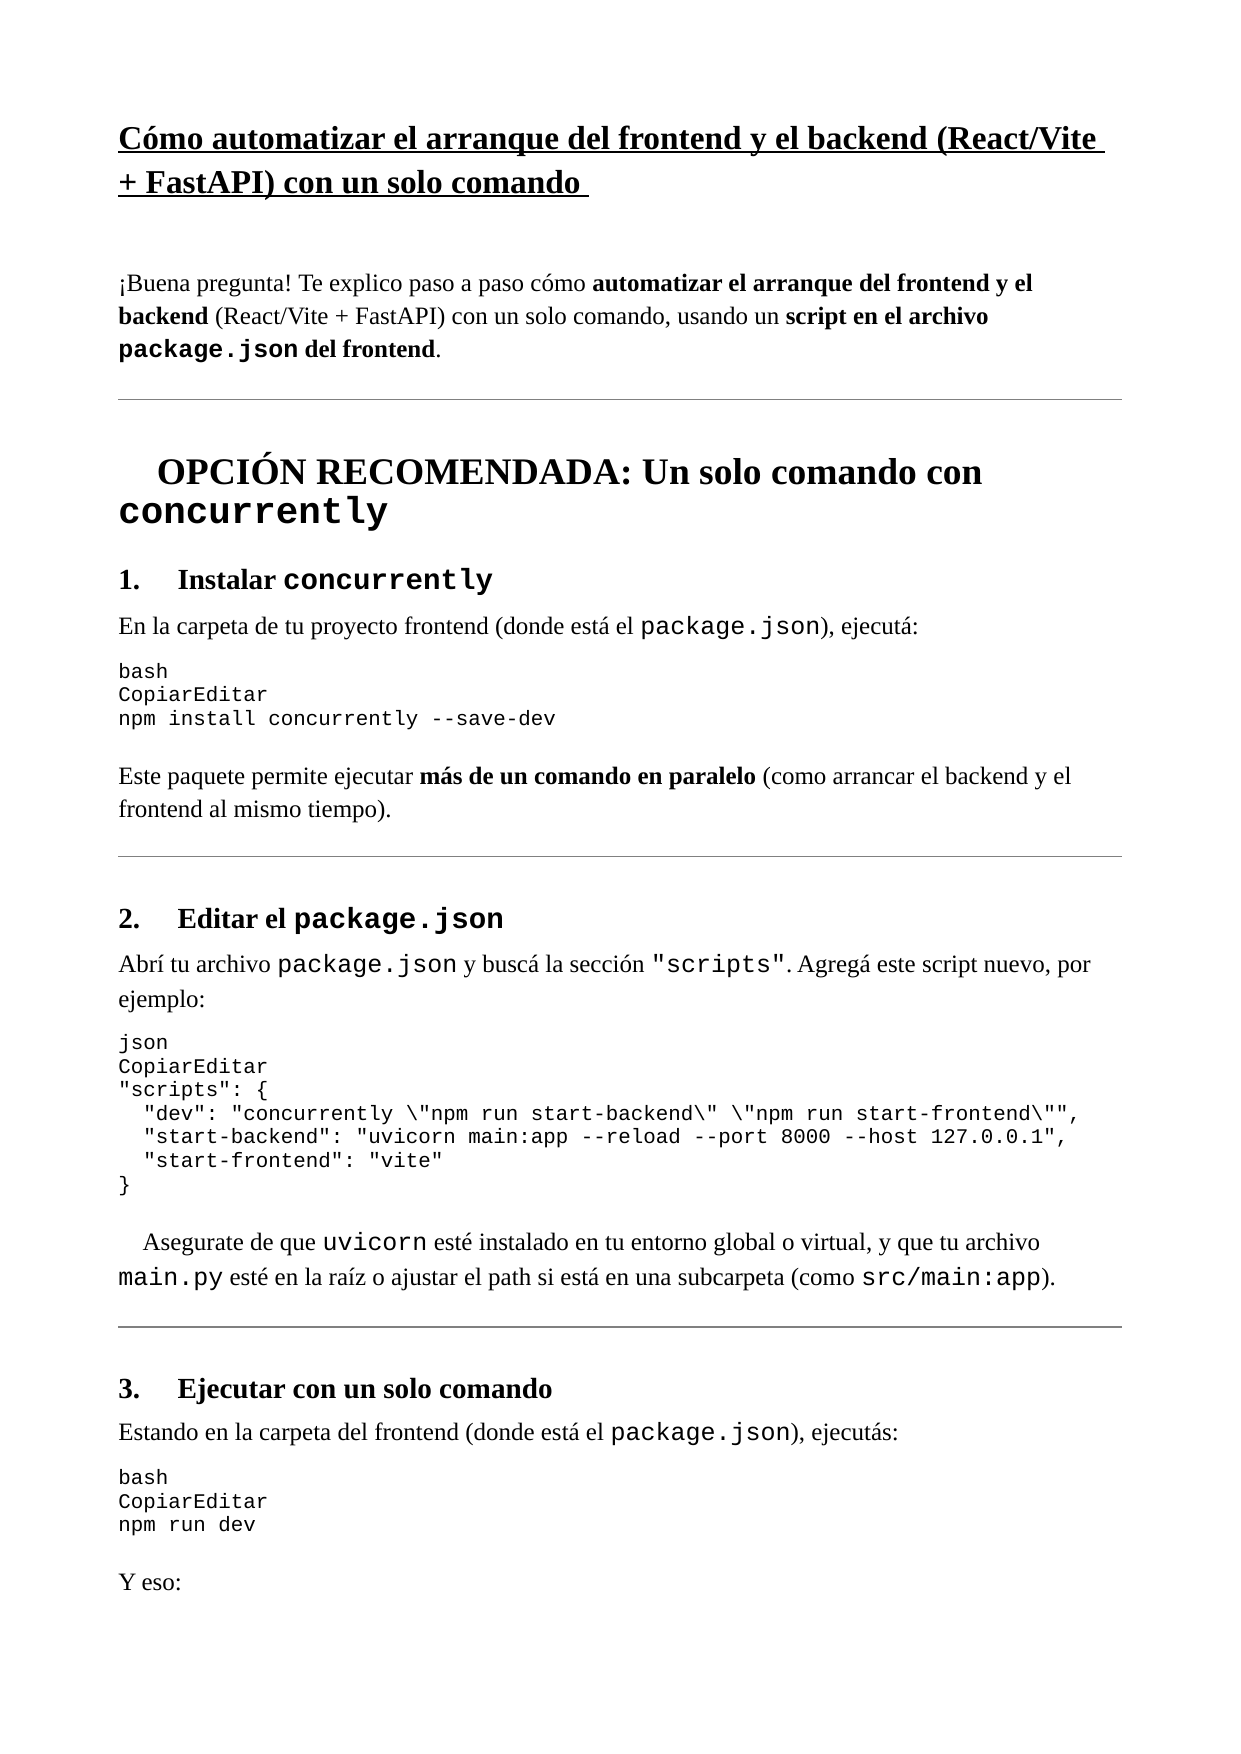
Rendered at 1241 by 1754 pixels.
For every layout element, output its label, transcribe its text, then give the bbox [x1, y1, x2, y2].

text Abrí tu archivo package.json y buscá la sección "scripts". Agregá este script nuevo, por ejemplo: [118, 949, 1122, 1013]
text CopiarEditar [118, 684, 1122, 708]
text Cómo automatizar el arranque del frontend y el backend (React/Vite + FastAPI) con un solo comando [118, 118, 1122, 201]
text npm install concurrently --save-dev [118, 708, 1122, 732]
text bash [118, 1467, 1122, 1491]
text CopiarEditar [118, 1491, 1122, 1514]
subtitle 🔧 OPCIÓN RECOMENDADA: Un solo comando con concurrently [118, 449, 1122, 535]
text ¡Buena pregunta! Te explico paso a paso cómo automatizar el arranque del frontend y el backend (React/Vite + FastAPI) con un solo comando, usando un script en el archivo package.json del frontend. [118, 268, 1122, 365]
subtitle 3. ✅ Ejecutar con un solo comando [118, 1371, 1122, 1404]
text Y eso: [118, 1567, 1122, 1596]
text 📌 Asegurate de que uvicorn esté instalado en tu entorno global o virtual, y que tu archivo main.py esté en la raíz o ajustar el path si está en una subcarpeta (como src/main:app). [118, 1227, 1122, 1293]
text "dev": "concurrently \"npm run start-backend\" \"npm run start-frontend\"", [118, 1103, 1122, 1127]
text Estando en la carpeta del frontend (donde está el package.json), ejecutás: [118, 1417, 1122, 1448]
text } [118, 1174, 1122, 1197]
text json [118, 1032, 1122, 1056]
text npm run dev [118, 1514, 1122, 1538]
text CopiarEditar [118, 1056, 1122, 1079]
text "start-backend": "uvicorn main:app --reload --port 8000 --host 127.0.0.1", [118, 1127, 1122, 1150]
text "start-frontend": "vite" [118, 1150, 1122, 1174]
subtitle 1. ✅ Instalar concurrently [118, 562, 1122, 598]
subtitle 2. ✅ Editar el package.json [118, 901, 1122, 937]
text "scripts": { [118, 1079, 1122, 1103]
text bash [118, 661, 1122, 684]
text Este paquete permite ejecutar más de un comando en paralelo (como arrancar el backend y el frontend al mismo tiempo). [118, 761, 1122, 823]
text En la carpeta de tu proyecto frontend (donde está el package.json), ejecutá: [118, 611, 1122, 642]
